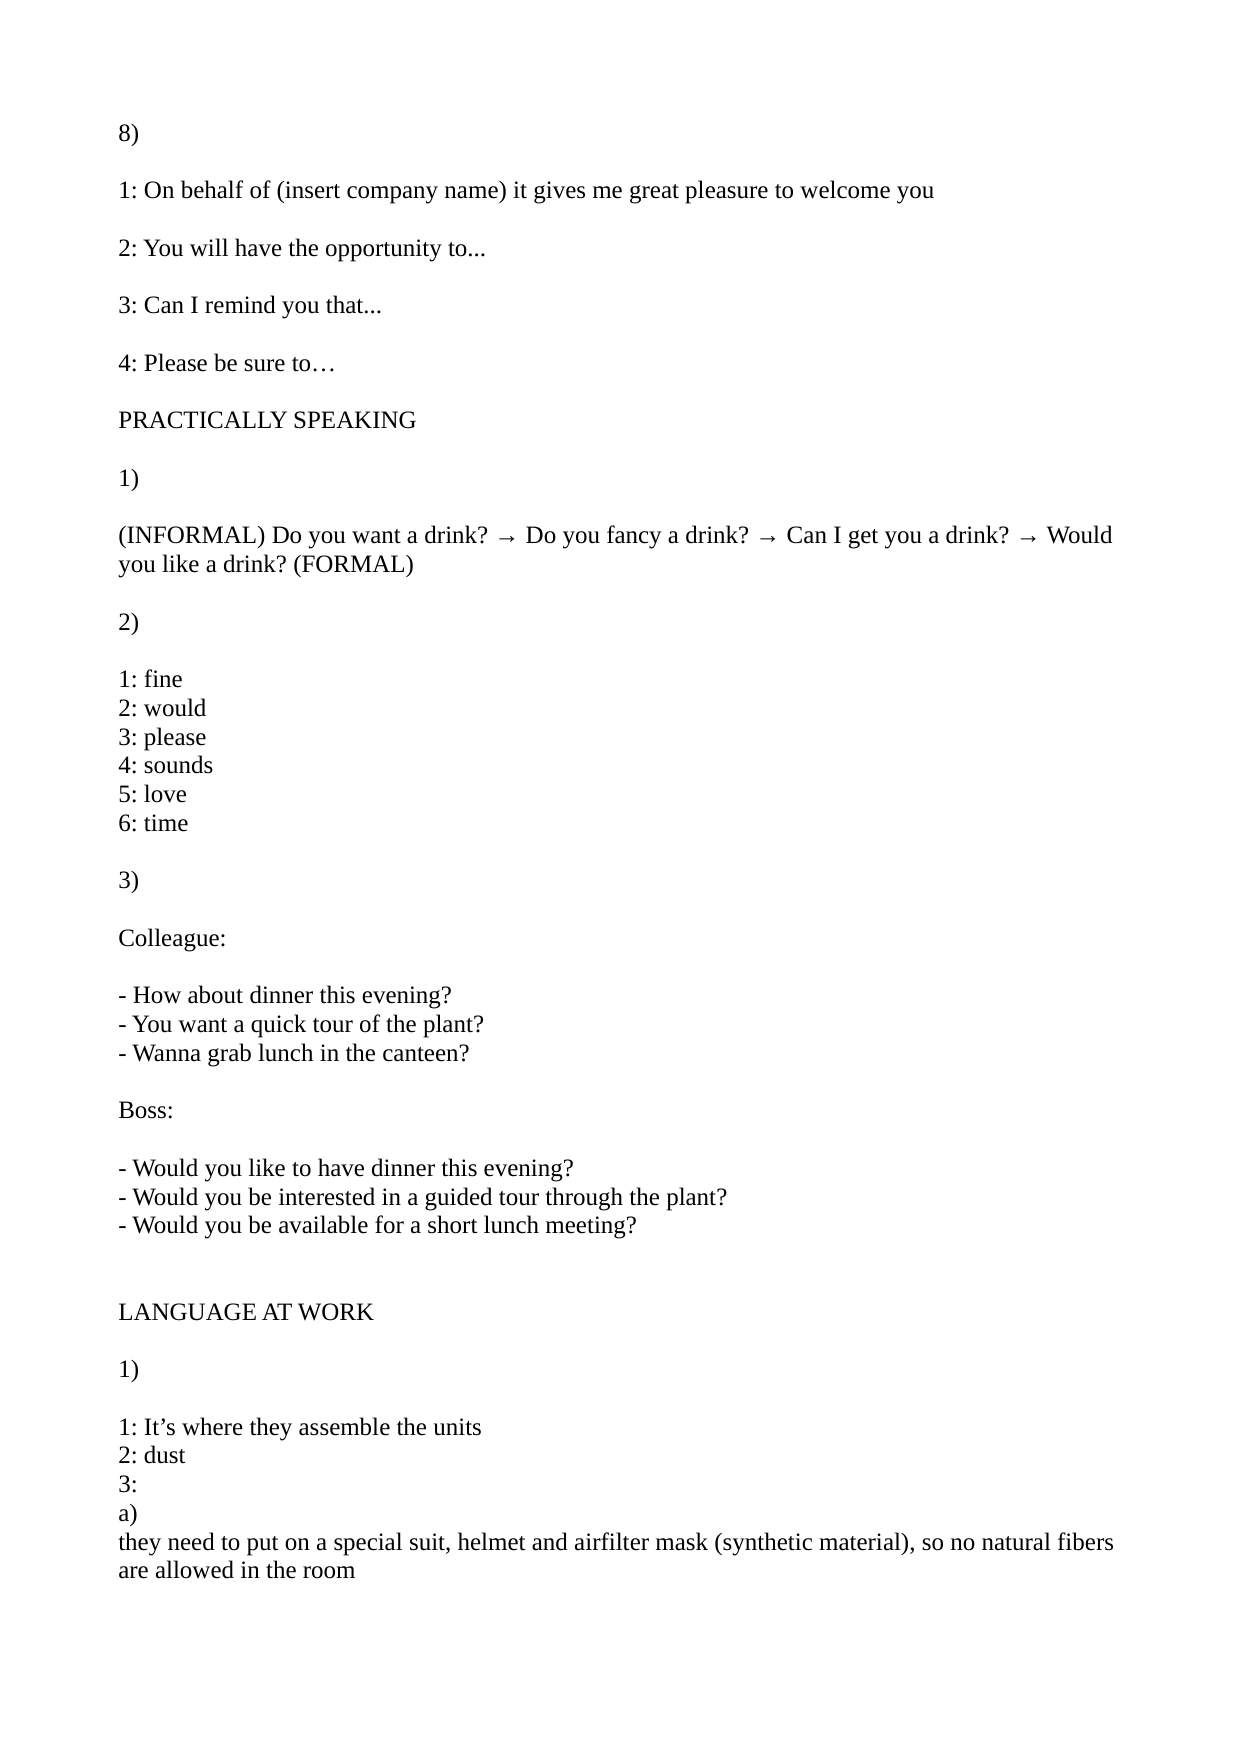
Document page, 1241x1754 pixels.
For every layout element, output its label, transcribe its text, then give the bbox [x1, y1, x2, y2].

text 2: dust [118, 1441, 1122, 1469]
text - How about dinner this evening? [118, 981, 1122, 1009]
text - Would you be interested in a guided tour through the plant? [118, 1182, 1122, 1211]
text 1) [118, 463, 1122, 492]
text 3) [118, 866, 1122, 894]
text 2: would [118, 693, 1122, 722]
text - Would you like to have dinner this evening? [118, 1153, 1122, 1182]
text 4: Please be sure to… [118, 348, 1122, 377]
text LANGUAGE AT WORK [118, 1297, 1122, 1326]
text 5: love [118, 779, 1122, 808]
text (INFORMAL) Do you want a drink? → Do you fancy a drink? → Can I get you a drink? → Would you like a drink? (FORMAL) [118, 521, 1122, 578]
text 2: You will have the opportunity to... [118, 233, 1122, 262]
text 3: please [118, 722, 1122, 751]
text 3: Can I remind you that... [118, 291, 1122, 319]
text 1: fine [118, 664, 1122, 693]
text - Would you be available for a short lunch meeting? [118, 1211, 1122, 1239]
text 1: It’s where they assemble the units [118, 1412, 1122, 1441]
text Colleague: [118, 923, 1122, 952]
text a) [118, 1498, 1122, 1527]
text 3: [118, 1469, 1122, 1498]
text they need to put on a special suit, helmet and airfilter mask (synthetic material), so no natural fibers are allowed in the room [118, 1527, 1122, 1584]
text 8) [118, 118, 1122, 147]
text 1: On behalf of (insert company name) it gives me great pleasure to welcome you [118, 176, 1122, 204]
text - Wanna grab lunch in the canteen? [118, 1038, 1122, 1067]
text 1) [118, 1354, 1122, 1383]
text 4: sounds [118, 751, 1122, 779]
text Boss: [118, 1096, 1122, 1124]
text 6: time [118, 808, 1122, 837]
text 2) [118, 607, 1122, 636]
text - You want a quick tour of the plant? [118, 1009, 1122, 1038]
text PRACTICALLY SPEAKING [118, 406, 1122, 434]
